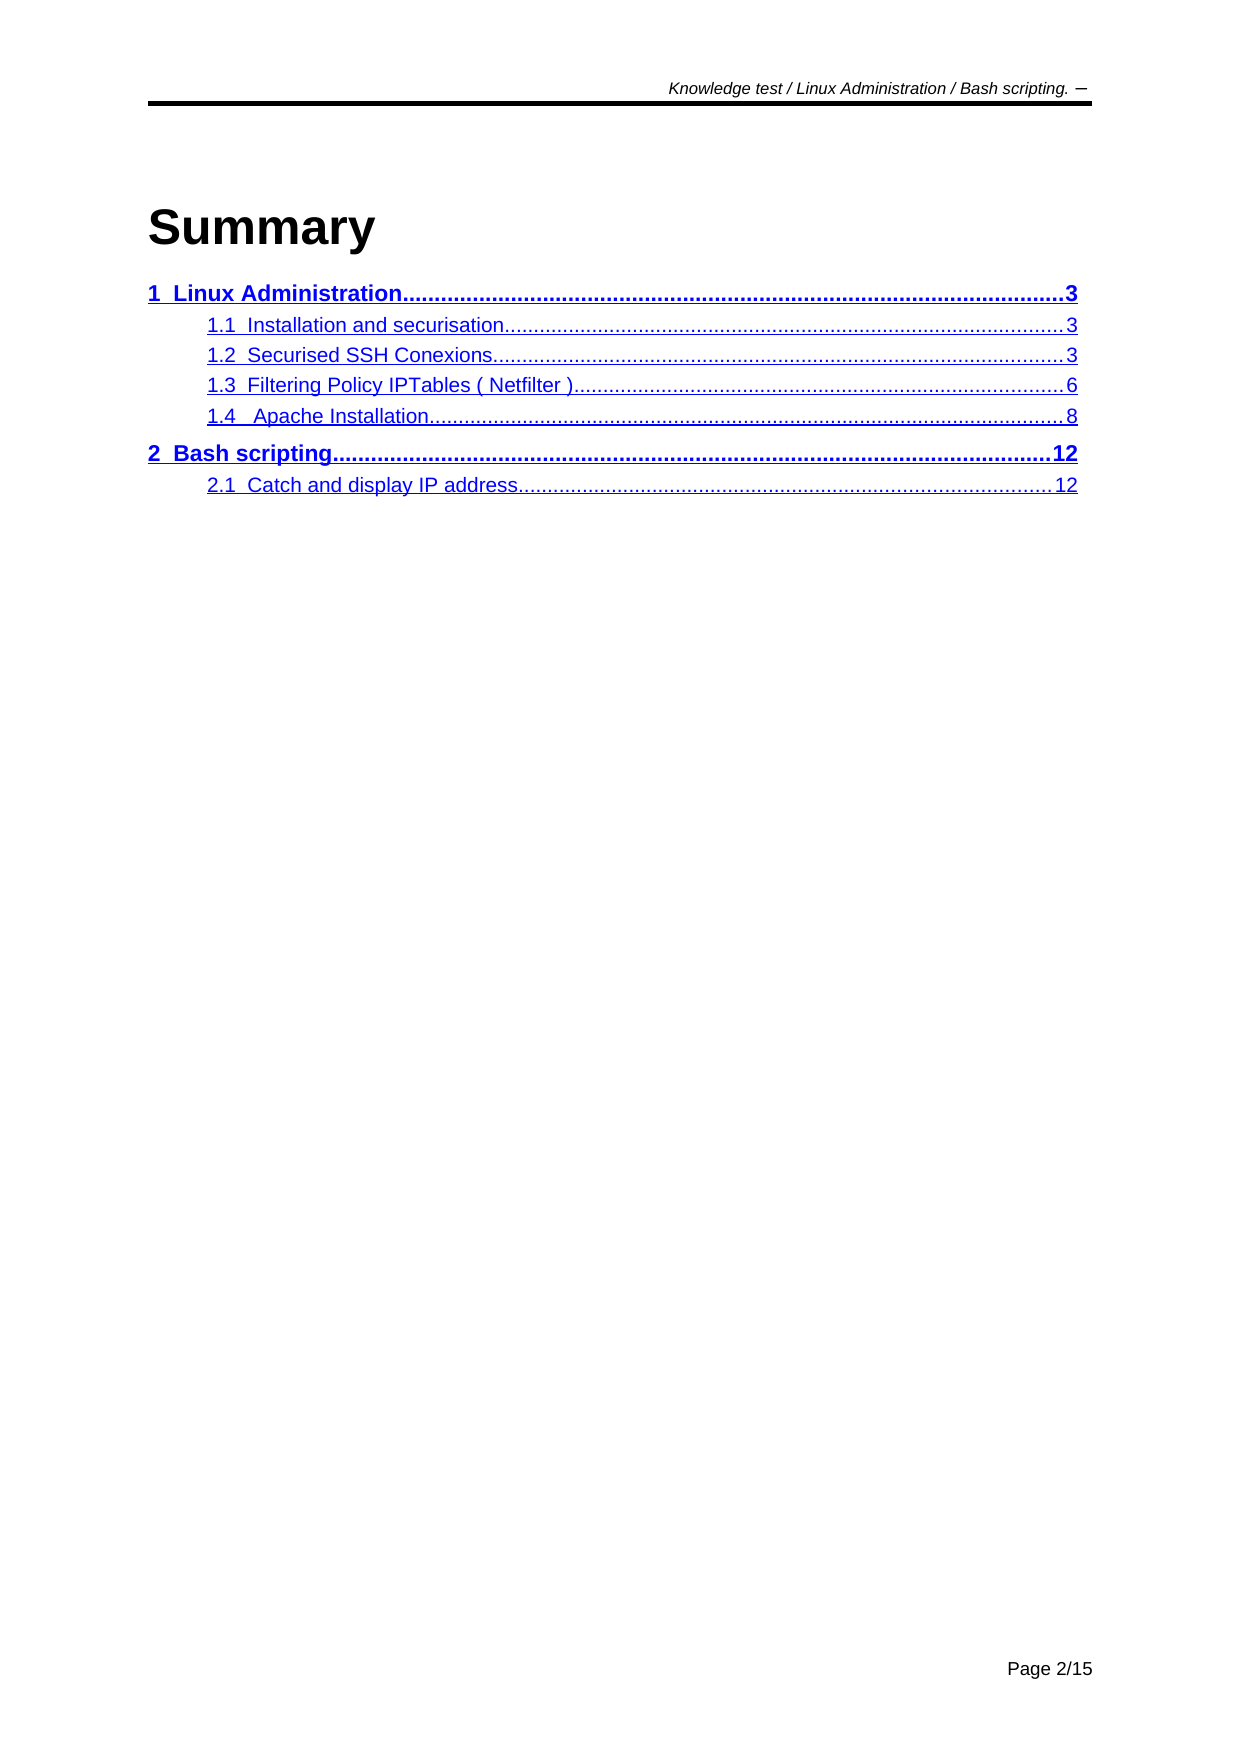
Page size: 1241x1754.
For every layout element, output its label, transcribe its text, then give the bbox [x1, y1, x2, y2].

text Summary [148, 198, 1092, 255]
text 1.4 Apache Installation 8 [207, 403, 1078, 424]
text 1 Linux Administration 3 [148, 280, 1078, 303]
text 1.2 Securised SSH Conexions 3 [207, 343, 1078, 364]
text 1.1 Installation and securisation 3 [207, 313, 1078, 334]
text 2.1 Catch and display IP address 12 [207, 472, 1078, 493]
text 1.3 Filtering Policy IPTables ( Netfilter ) 6 [207, 373, 1078, 394]
text 2 Bash scripting 12 [148, 440, 1078, 463]
